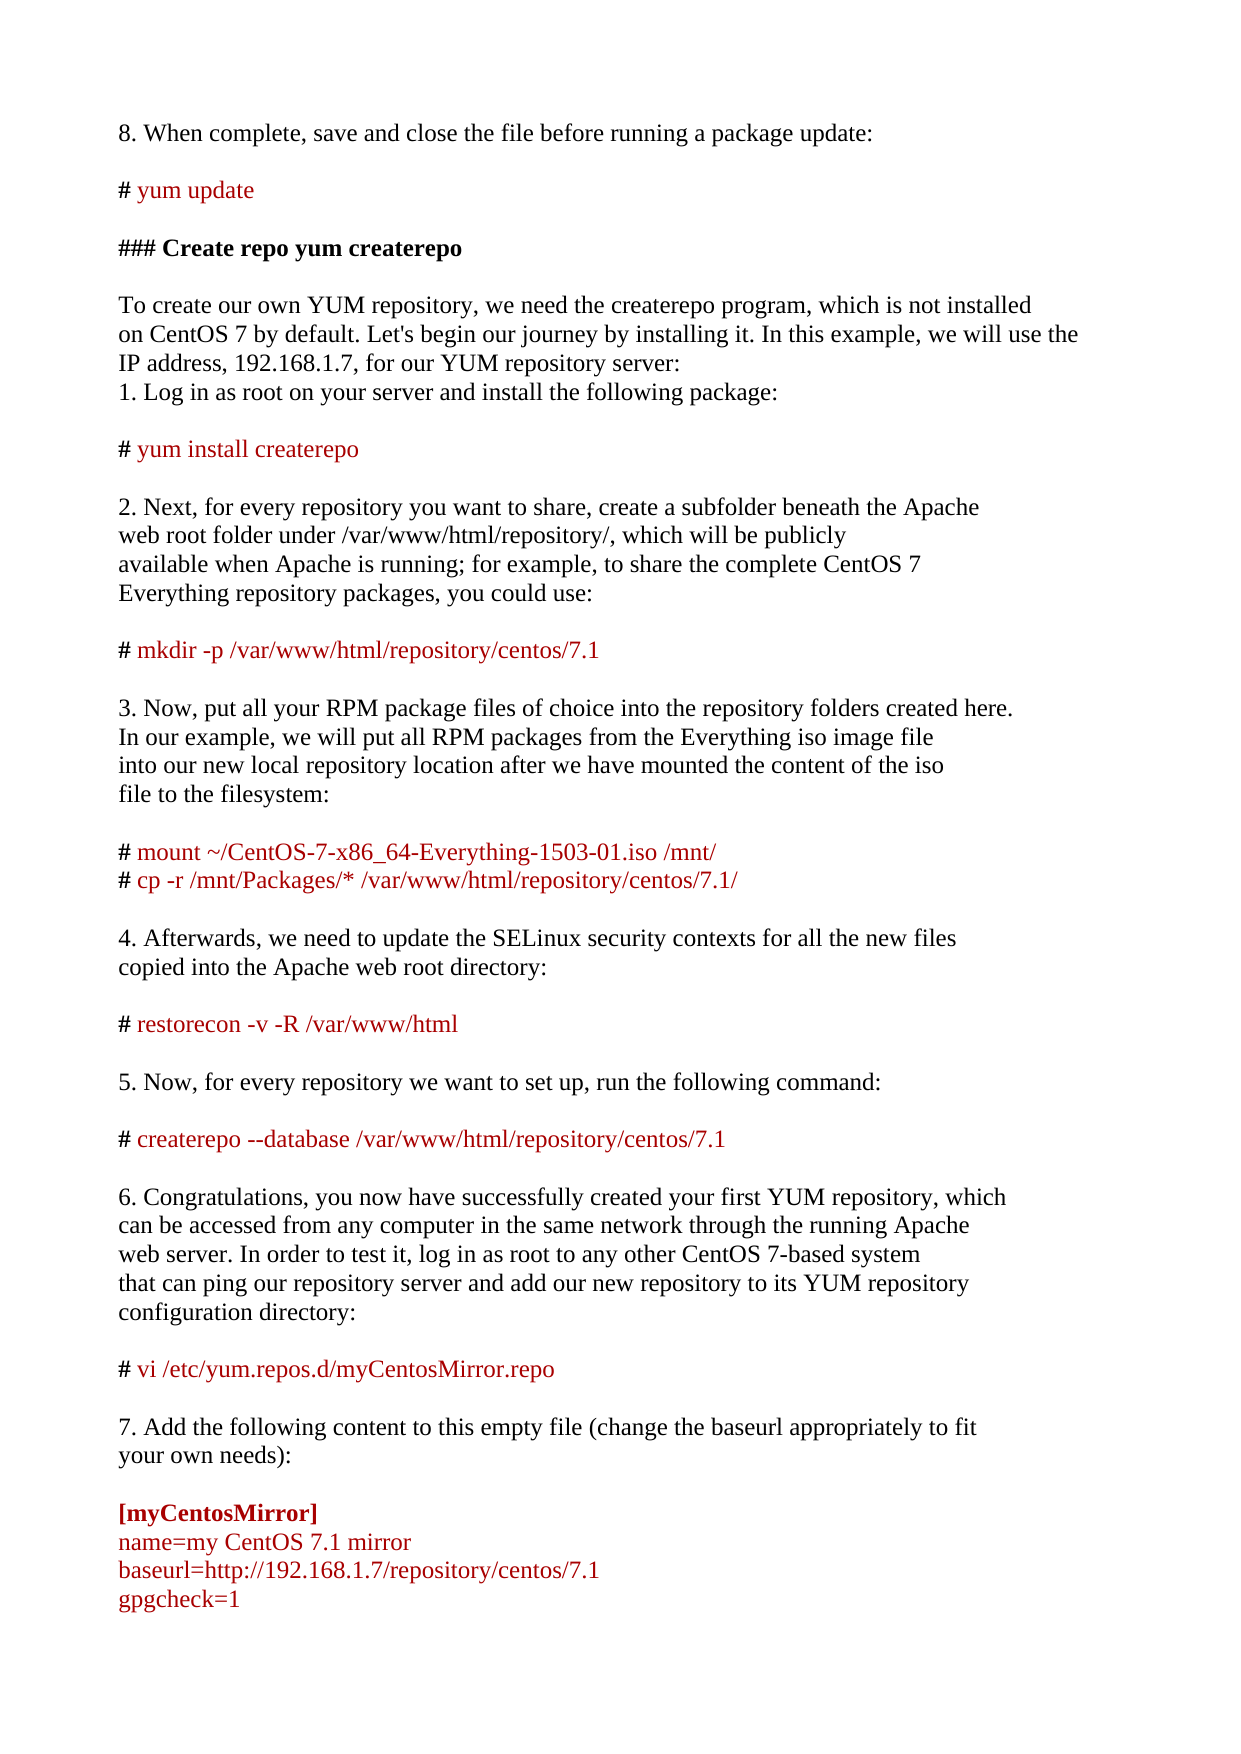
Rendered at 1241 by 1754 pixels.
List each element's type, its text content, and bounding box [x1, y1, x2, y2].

text # mkdir -p /var/www/html/repository/centos/7.1 [118, 636, 1122, 664]
text In our example, we will put all RPM packages from the Everything iso image file [118, 722, 1122, 751]
text 3. Now, put all your RPM package files of choice into the repository folders created here. [118, 693, 1122, 722]
text can be accessed from any computer in the same network through the running Apache [118, 1211, 1122, 1239]
text ### Create repo yum createrepo [118, 233, 1122, 262]
text # createrepo --database /var/www/html/repository/centos/7.1 [118, 1124, 1122, 1153]
text 4. Afterwards, we need to update the SELinux security contexts for all the new files [118, 923, 1122, 952]
text available when Apache is running; for example, to share the complete CentOS 7 [118, 549, 1122, 578]
text # yum install createrepo [118, 434, 1122, 463]
text into our new local repository location after we have mounted the content of the iso [118, 751, 1122, 779]
text 7. Add the following content to this empty file (change the baseurl appropriately to fit [118, 1412, 1122, 1441]
text # mount ~/CentOS-7-x86_64-Everything-1503-01.iso /mnt/ [118, 837, 1122, 866]
text Everything repository packages, you could use: [118, 578, 1122, 607]
text 1. Log in as root on your server and install the following package: [118, 377, 1122, 406]
text 5. Now, for every repository we want to set up, run the following command: [118, 1067, 1122, 1096]
text 8. When complete, save and close the file before running a package update: [118, 118, 1122, 147]
text # cp -r /mnt/Packages/* /var/www/html/repository/centos/7.1/ [118, 866, 1122, 894]
text baseurl=http://192.168.1.7/repository/centos/7.1 [118, 1556, 1122, 1584]
text 6. Congratulations, you now have successfully created your first YUM repository, which [118, 1182, 1122, 1211]
text name=my CentOS 7.1 mirror [118, 1527, 1122, 1556]
text To create our own YUM repository, we need the createrepo program, which is not installed [118, 291, 1122, 319]
text file to the filesystem: [118, 779, 1122, 808]
text # yum update [118, 176, 1122, 204]
text on CentOS 7 by default. Let's begin our journey by installing it. In this example, we will use the [118, 319, 1122, 348]
text your own needs): [118, 1441, 1122, 1469]
text configuration directory: [118, 1297, 1122, 1326]
text IP address, 192.168.1.7, for our YUM repository server: [118, 348, 1122, 377]
text gpgcheck=1 [118, 1584, 1122, 1613]
text # vi /etc/yum.repos.d/myCentosMirror.repo [118, 1354, 1122, 1383]
text # restorecon -v -R /var/www/html [118, 1009, 1122, 1038]
text copied into the Apache web root directory: [118, 952, 1122, 981]
text 2. Next, for every repository you want to share, create a subfolder beneath the Apache [118, 492, 1122, 521]
text [myCentosMirror] [118, 1498, 1122, 1527]
text that can ping our repository server and add our new repository to its YUM repository [118, 1268, 1122, 1297]
text web root folder under /var/www/html/repository/, which will be publicly [118, 521, 1122, 549]
text web server. In order to test it, log in as root to any other CentOS 7-based system [118, 1239, 1122, 1268]
